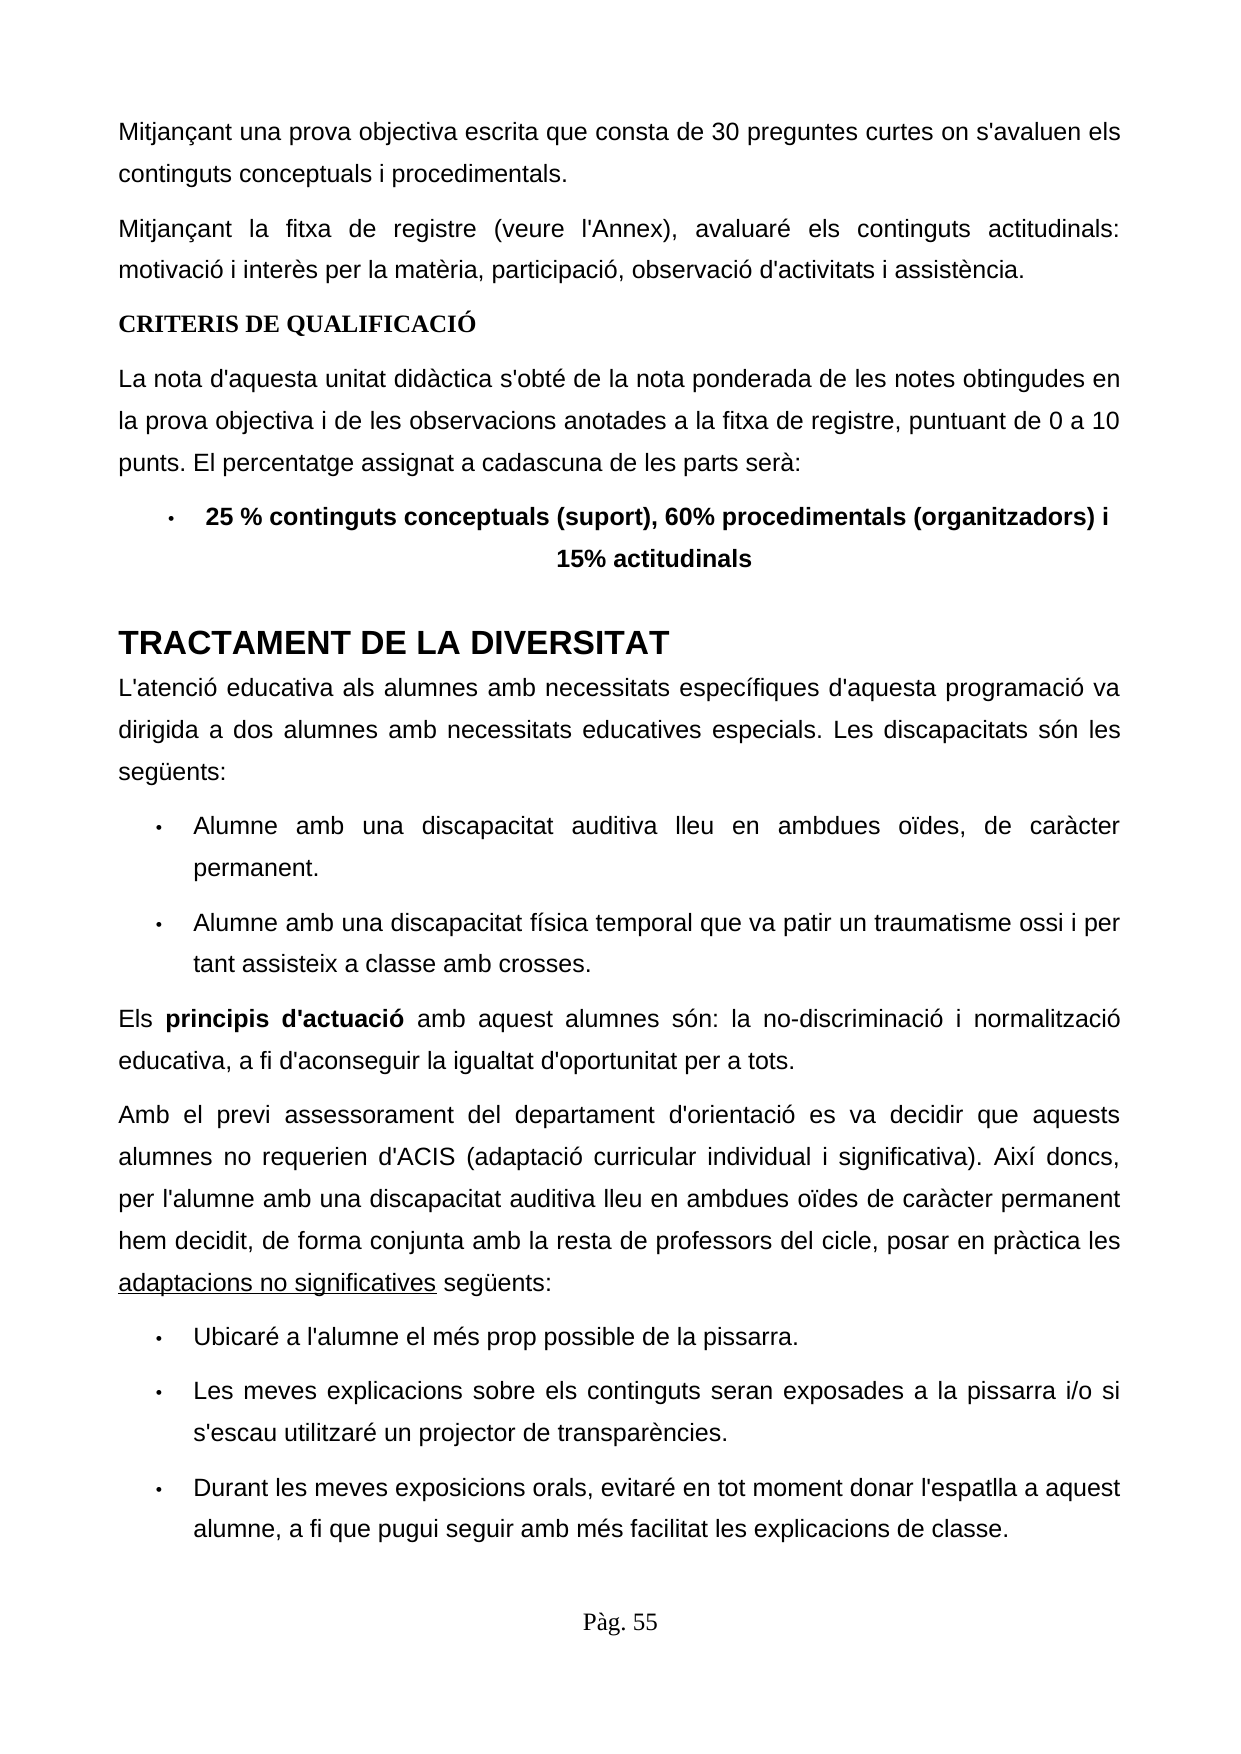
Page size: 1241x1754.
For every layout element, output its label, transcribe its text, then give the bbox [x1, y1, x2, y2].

list Les meves explicacions sobre els continguts seran exposades a la pissarra i/o si s'escau utilitzaré un projector de transparències. [156, 1377, 1122, 1447]
text Mitjançant una prova objectiva escrita que consta de 30 preguntes curtes on s'avaluen els continguts conceptuals i procedimentals. [118, 118, 1122, 188]
list Ubicaré a l'alumne el més prop possible de la pissarra. [156, 1323, 1122, 1351]
list Alumne amb una discapacitat auditiva lleu en ambdues oïdes, de caràcter permanent. [156, 812, 1122, 882]
list Durant les meves exposicions orals, evitaré en tot moment donar l'espatlla a aquest alumne, a fi que pugui seguir amb més facilitat les explicacions de classe. [156, 1473, 1122, 1543]
text CRITERIS DE QUALIFICACIÓ [118, 311, 1122, 338]
subtitle TRACTAMENT DE LA DIVERSITAT [118, 624, 1122, 662]
text Els principis d'actuació amb aquest alumnes són: la no-discriminació i normalització educativa, a fi d'aconseguir la igualtat d'oportunitat per a tots. [118, 1005, 1122, 1074]
text Mitjançant la fitxa de registre (veure l'Annex), avaluaré els continguts actitudinals: motivació i interès per la matèria, participació, observació d'activitats i assistència. [118, 214, 1122, 284]
text La nota d'aquesta unitat didàctica s'obté de la nota ponderada de les notes obtingudes en la prova objectiva i de les observacions anotades a la fitxa de registre, puntuant de 0 a 10 punts. El percentatge assignat a cadascuna de les parts serà: [118, 365, 1122, 476]
list 25 % continguts conceptuals (suport), 60% procedimentals (organitzadors) i 15% actitudinals [156, 503, 1122, 573]
list Alumne amb una discapacitat física temporal que va patir un traumatisme ossi i per tant assisteix a classe amb crosses. [156, 908, 1122, 978]
text L'atenció educativa als alumnes amb necessitats específiques d'aquesta programació va dirigida a dos alumnes amb necessitats educatives especials. Les discapacitats són les següents: [118, 674, 1122, 786]
text Amb el previ assessorament del departament d'orientació es va decidir que aquests alumnes no requerien d'ACIS (adaptació curricular individual i significativa). Així doncs, per l'alumne amb una discapacitat auditiva lleu en ambdues oïdes de caràcter permanent hem decidit, de forma conjunta amb la resta de professors del cicle, posar en pràctica les adaptacions no significatives següents: [118, 1101, 1122, 1296]
